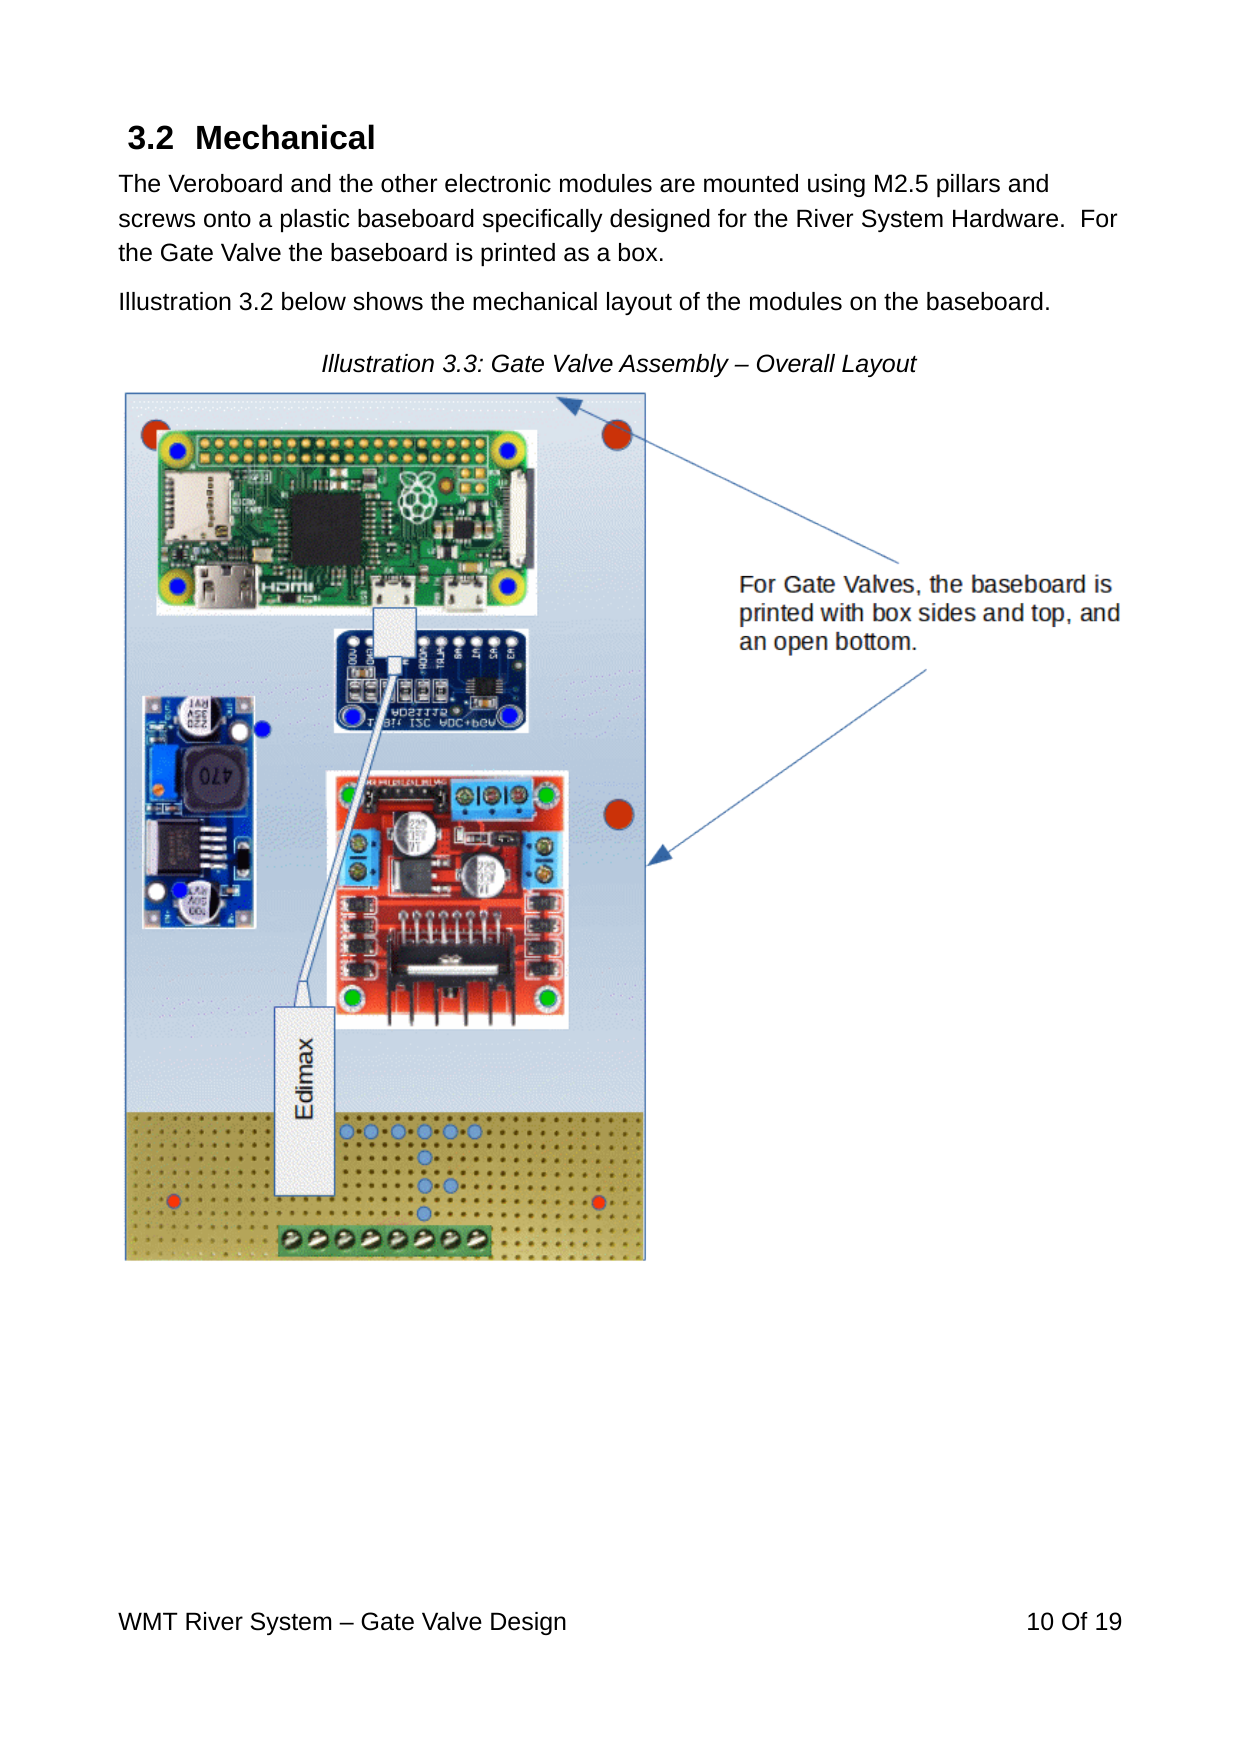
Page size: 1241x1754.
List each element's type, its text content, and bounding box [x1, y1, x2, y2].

text Illustration 3.3: Gate Valve Assembly – Overall Layout [118, 349, 1122, 378]
picture [118, 390, 1123, 1264]
subtitle Mechanical [118, 118, 1122, 157]
text The Veroboard and the other electronic modules are mounted using M2.5 pillars and screws onto a plastic baseboard specifically designed for the River System Hardware. For the Gate Valve the baseboard is printed as a box. [118, 169, 1122, 267]
text Illustration 3.2 below shows the mechanical layout of the modules on the baseboard. [118, 287, 1122, 316]
